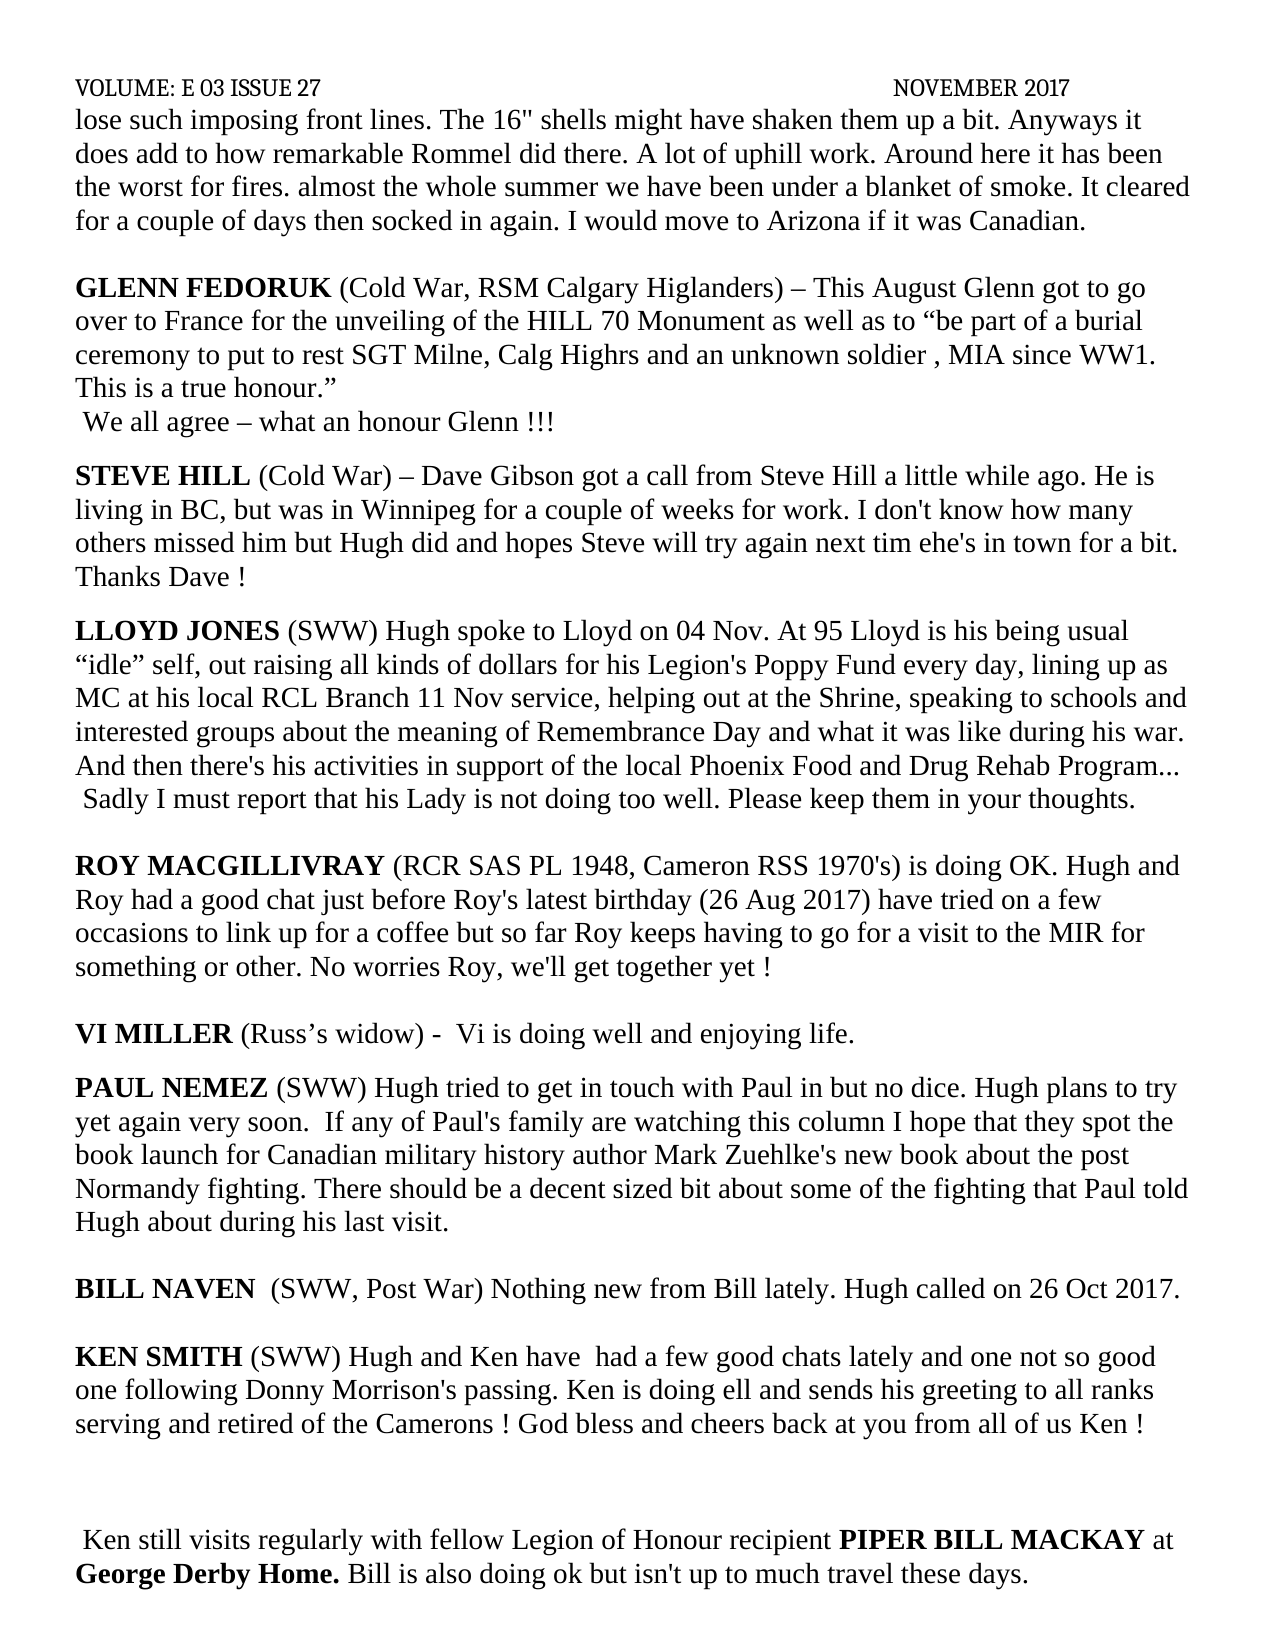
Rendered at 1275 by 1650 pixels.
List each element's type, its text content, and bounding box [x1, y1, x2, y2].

text Lloyd Jones (SWW) Hugh spoke to Lloyd on 04 Nov. At 95 Lloyd is his being usual “idle” self, out raising all kinds of dollars for his Legion's Poppy Fund every day, lining up as MC at his local RCL Branch 11 Nov service, helping out at the Shrine, speaking to schools and interested groups about the meaning of Remembrance Day and what it was like during his war. And then there's his activities in support of the local Phoenix Food and Drug Rehab Program... Sadly I must report that his Lady is not doing too well. Please keep them in your thoughts. Roy MacGillivray (RCR SAS PL 1948, Cameron RSS 1970's) is doing OK. Hugh and Roy had a good chat just before Roy's latest birthday (26 Aug 2017) have tried on a few occasions to link up for a coffee but so far Roy keeps having to go for a visit to the MIR for something or other. No worries Roy, we'll get together yet ! Vi Miller (Russ’s widow) - Vi is doing well and enjoying life. [75, 613, 1200, 1049]
text Ken still visits regularly with fellow Legion of Honour recipient Piper Bill MacKay at George Derby Home. Bill is also doing ok but isn't up to much travel these days. [75, 1522, 1200, 1589]
text lose such imposing front lines. The 16" shells might have shaken them up a bit. Anyways it does add to how remarkable Rommel did there. A lot of uphill work. Around here it has been the worst for fires. almost the whole summer we have been under a blanket of smoke. It cleared for a couple of days then socked in again. I would move to Arizona if it was Canadian. GLENN FEDORUK (Cold War, RSM Calgary Higlanders) – This August Glenn got to go over to France for the unveiling of the HILL 70 Monument as well as to “be part of a burial ceremony to put to rest SGT Milne, Calg Highrs and an unknown soldier , MIA since WW1. This is a true honour.” We all agree – what an honour Glenn !!! [75, 102, 1200, 438]
text STEVE HILL (Cold War) – Dave Gibson got a call from Steve Hill a little while ago. He is living in BC, but was in Winnipeg for a couple of weeks for work. I don't know how many others missed him but Hugh did and hopes Steve will try again next tim ehe's in town for a bit. Thanks Dave ! [75, 458, 1200, 593]
text Paul Nemez (SWW) Hugh tried to get in touch with Paul in but no dice. Hugh plans to try yet again very soon. If any of Paul's family are watching this column I hope that they spot the book launch for Canadian military history author Mark Zuehlke's new book about the post Normandy fighting. There should be a decent sized bit about some of the fighting that Paul told Hugh about during his last visit. Bill Naven (SWW, Post War) Nothing new from Bill lately. Hugh called on 26 Oct 2017. Ken Smith (SWW) Hugh and Ken have had a few good chats lately and one not so good one following Donny Morrison's passing. Ken is doing ell and sends his greeting to all ranks serving and retired of the Camerons ! God bless and cheers back at you from all of us Ken ! [75, 1070, 1200, 1502]
